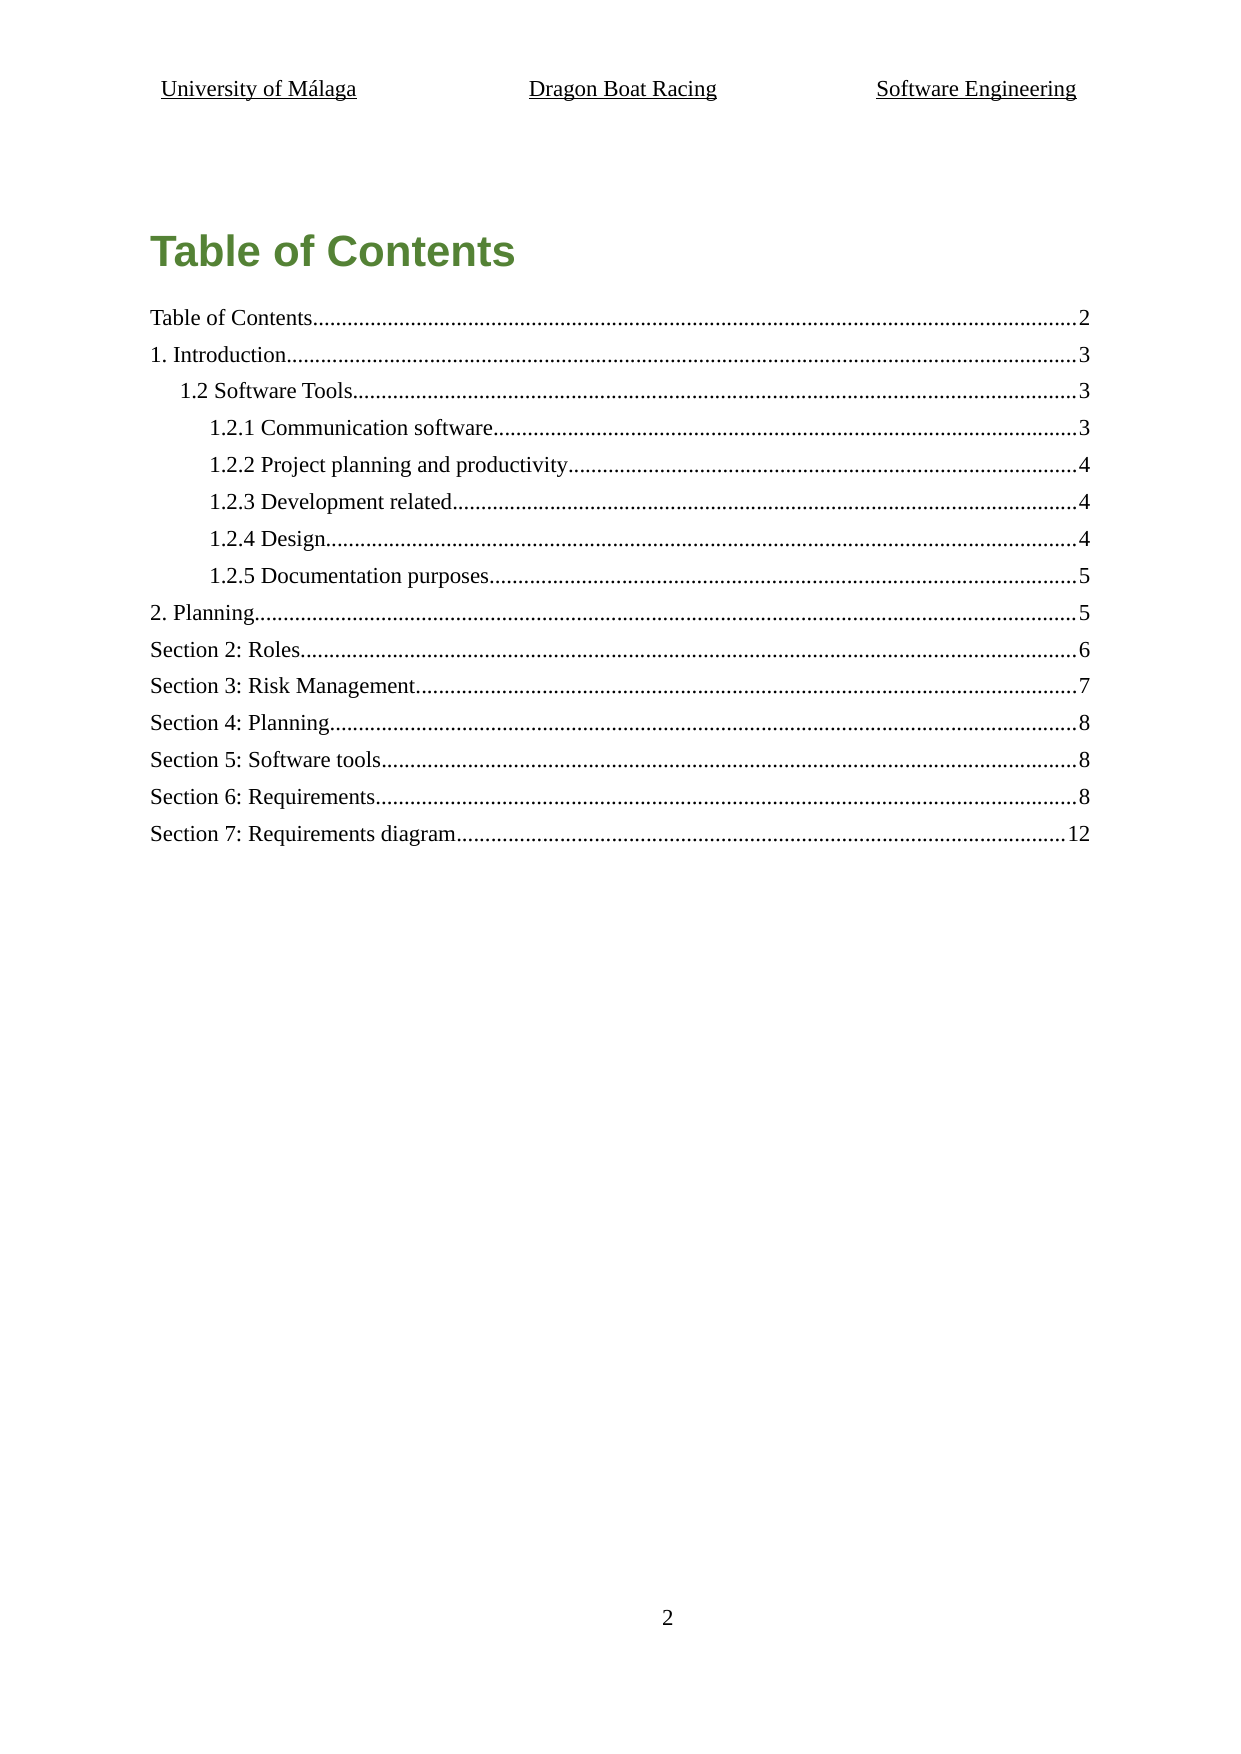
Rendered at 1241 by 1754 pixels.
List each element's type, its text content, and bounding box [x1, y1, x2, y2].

text 1. Introduction 3 [150, 341, 1090, 367]
text Section 7: Requirements diagram 12 [150, 820, 1090, 846]
text Section 5: Software tools 8 [150, 746, 1090, 773]
text 2. Planning 5 [150, 599, 1090, 625]
text 1.2.4 Design 4 [209, 525, 1090, 551]
subtitle Table of Contents [150, 225, 1090, 275]
text 1.2.3 Development related 4 [209, 488, 1090, 514]
text Section 2: Roles. 6 [150, 636, 1090, 662]
text 1.2.5 Documentation purposes 5 [209, 562, 1090, 588]
text Section 3: Risk Management. 7 [150, 673, 1090, 699]
text 1.2.1 Communication software 3 [209, 414, 1090, 441]
text Section 4: Planning. 8 [150, 709, 1090, 736]
text 1.2 Software Tools 3 [179, 378, 1090, 404]
text Table of Contents 2 [150, 304, 1090, 330]
text Section 6: Requirements 8 [150, 783, 1090, 809]
text 1.2.2 Project planning and productivity 4 [209, 451, 1090, 478]
